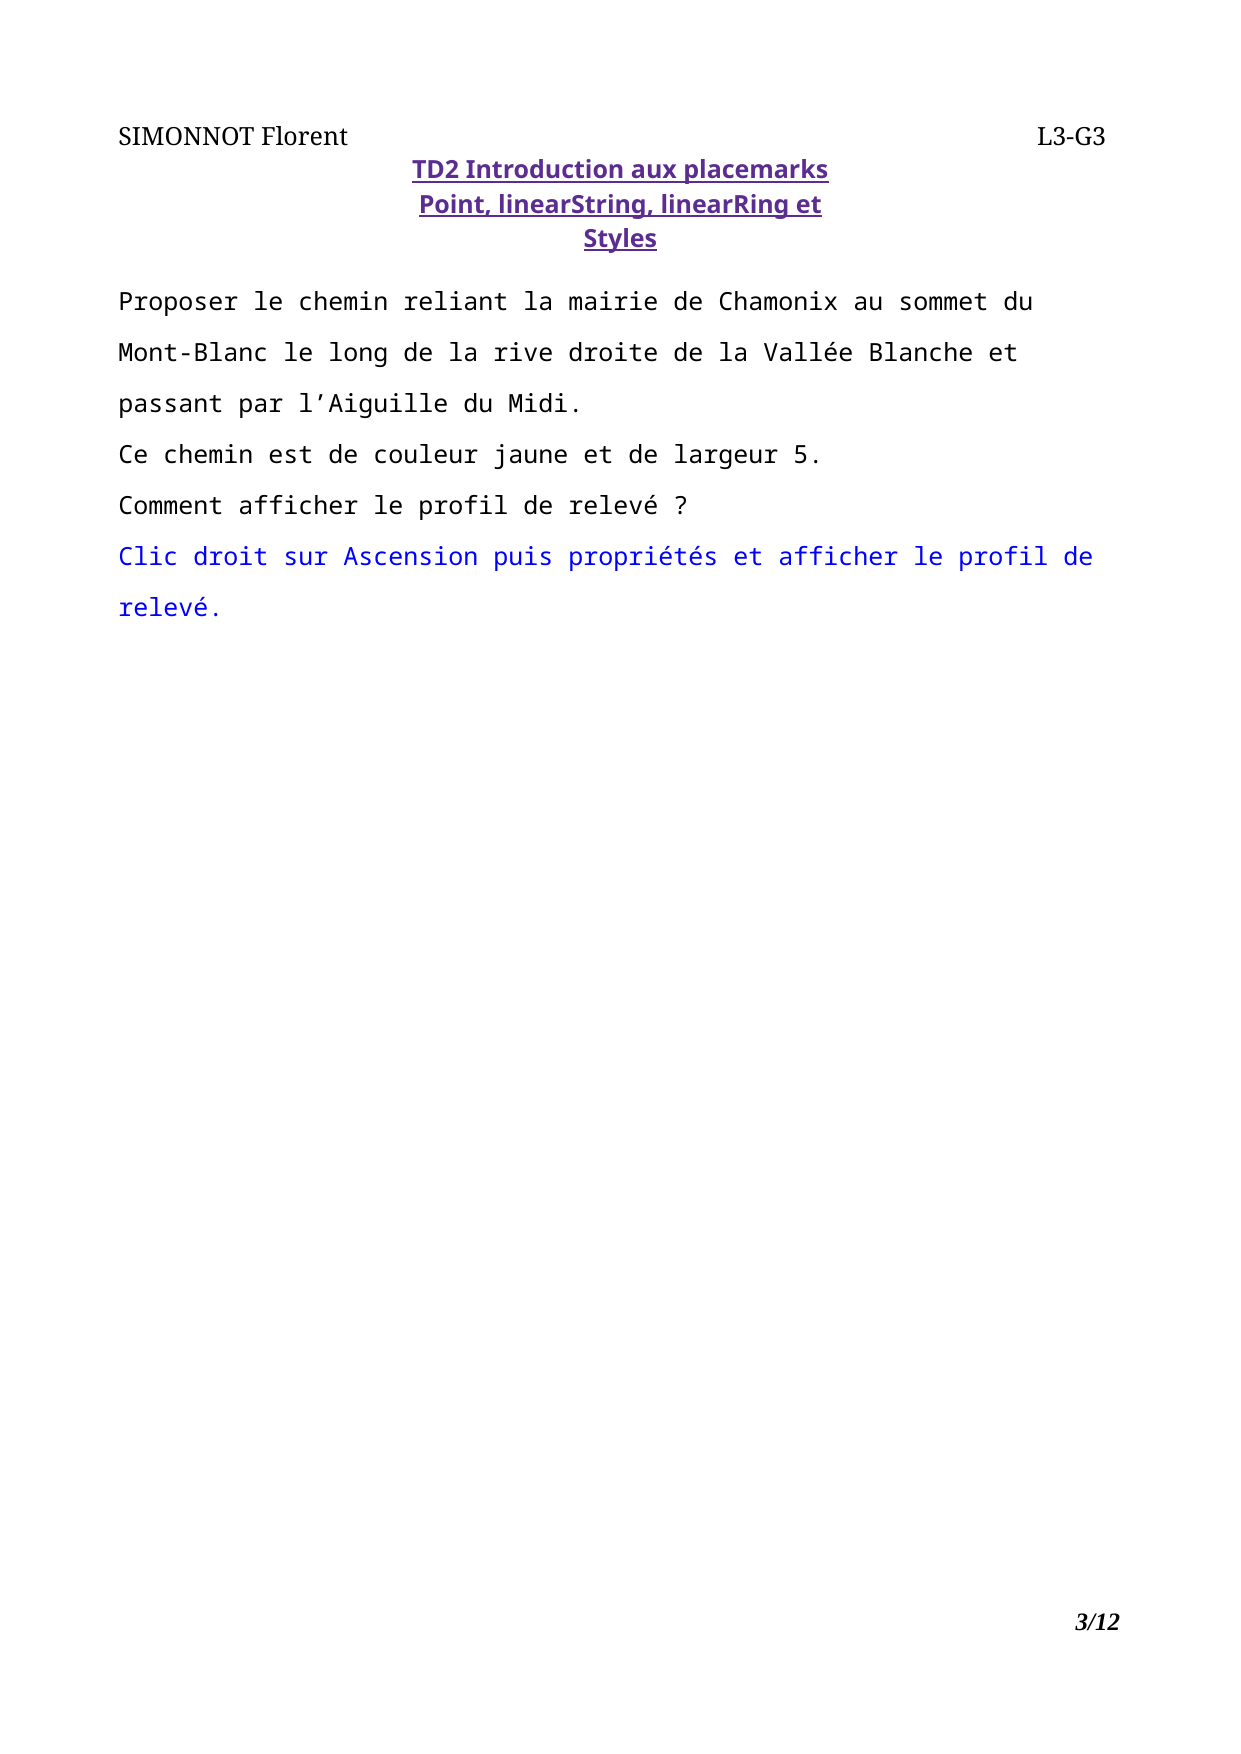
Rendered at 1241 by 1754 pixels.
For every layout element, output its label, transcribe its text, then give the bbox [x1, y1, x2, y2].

text Comment afficher le profil de relevé ? [118, 488, 1122, 522]
text Clic droit sur Ascension puis propriétés et afficher le profil de relevé. [118, 539, 1122, 624]
text Proposer le chemin reliant la mairie de Chamonix au sommet du Mont-Blanc le long de la rive droite de la Vallée Blanche et passant par l’Aiguille du Midi. [118, 284, 1122, 420]
text Ce chemin est de couleur jaune et de largeur 5. [118, 437, 1122, 471]
